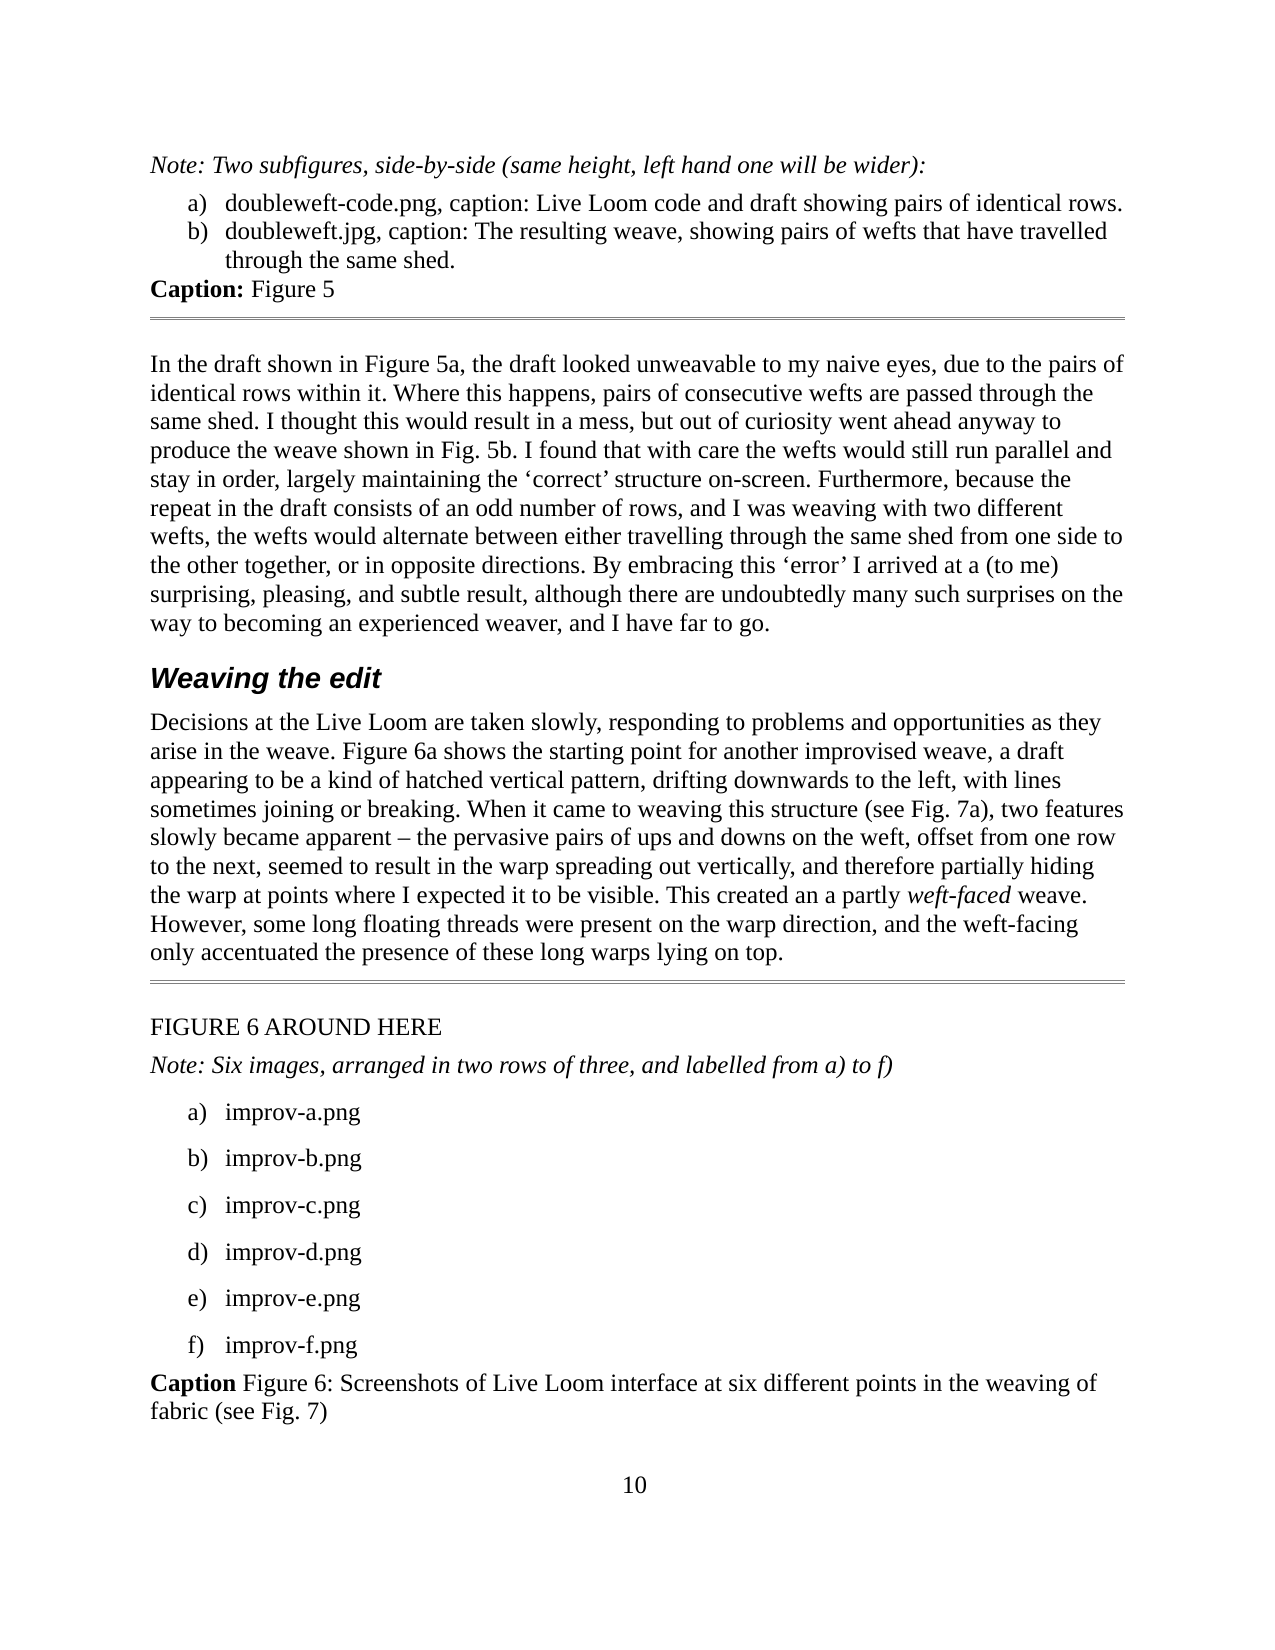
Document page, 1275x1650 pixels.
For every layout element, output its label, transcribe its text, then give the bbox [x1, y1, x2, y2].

text FIGURE 6 AROUND HERE [150, 1012, 1125, 1041]
list improv-f.png [187, 1330, 1125, 1359]
text Decisions at the Live Loom are taken slowly, responding to problems and opportunities as they arise in the weave. Figure 6a shows the starting point for another improvised weave, a draft appearing to be a kind of hatched vertical pattern, drifting downwards to the left, with lines sometimes joining or breaking. When it came to weaving this structure (see Fig. 7a), two features slowly became apparent – the pervasive pairs of ups and downs on the weft, offset from one row to the next, seemed to result in the warp spreading out vertically, and therefore partially hiding the warp at points where I expected it to be visible. This created an a partly weft-faced weave. However, some long floating threads were present on the warp direction, and the weft-facing only accentuated the presence of these long warps lying on top. [150, 707, 1125, 966]
text Note: Six images, arranged in two rows of three, and labelled from a) to f) [150, 1050, 1125, 1079]
text Caption Figure 6: Screenshots of Live Loom interface at six different points in the weaving of fabric (see Fig. 7) [150, 1368, 1125, 1425]
list doubleweft-code.png, caption: Live Loom code and draft showing pairs of identical rows. [187, 188, 1125, 216]
list improv-d.png [187, 1237, 1125, 1265]
list doubleweft.jpg, caption: The resulting weave, showing pairs of wefts that have travelled through the same shed. [187, 216, 1125, 274]
list improv-e.png [187, 1283, 1125, 1312]
subtitle Weaving the edit [150, 661, 1125, 695]
text In the draft shown in Figure 5a, the draft looked unweavable to my naive eyes, due to the pairs of identical rows within it. Where this happens, pairs of consecutive wefts are passed through the same shed. I thought this would result in a mess, but out of curiosity went ahead anyway to produce the weave shown in Fig. 5b. I found that with care the wefts would still run parallel and stay in order, largely maintaining the ‘correct’ structure on-screen. Furthermore, because the repeat in the draft consists of an odd number of rows, and I was weaving with two different wefts, the wefts would alternate between either travelling through the same shed from one side to the other together, or in opposite directions. By embracing this ‘error’ I arrived at a (to me) surprising, pleasing, and subtle result, although there are undoubtedly many such surprises on the way to becoming an experienced weaver, and I have far to go. [150, 349, 1125, 636]
text Caption: Figure 5 [150, 274, 1125, 303]
list improv-b.png [187, 1143, 1125, 1172]
list improv-a.png [187, 1097, 1125, 1125]
text Note: Two subfigures, side-by-side (same height, left hand one will be wider): [150, 150, 1125, 179]
list improv-c.png [187, 1190, 1125, 1219]
